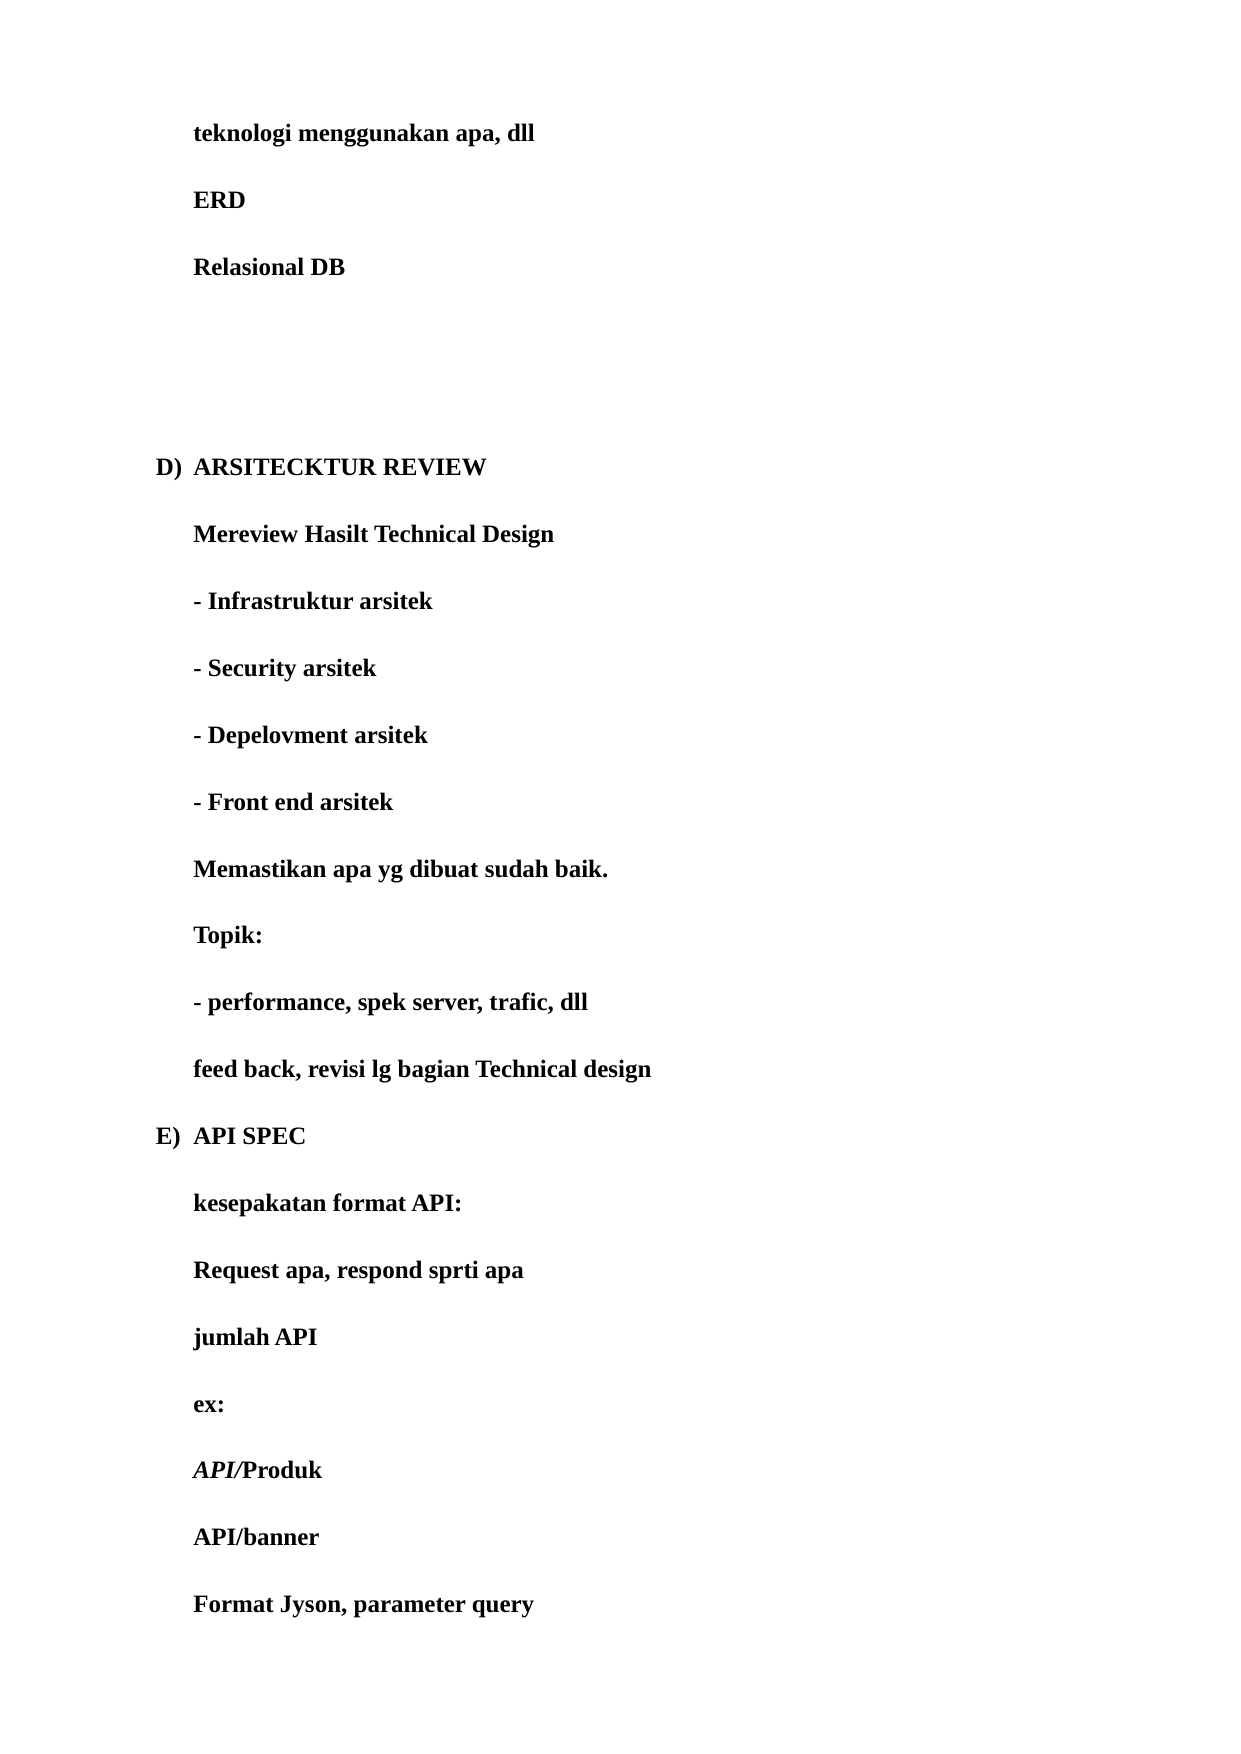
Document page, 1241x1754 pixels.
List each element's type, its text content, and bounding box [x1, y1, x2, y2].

list feed back, revisi lg bagian Technical design [156, 1054, 1122, 1083]
list Topik: [156, 921, 1122, 949]
list Memastikan apa yg dibuat sudah baik. [156, 854, 1122, 882]
list Request apa, respond sprti apa [156, 1255, 1122, 1284]
list - Front end arsitek [156, 787, 1122, 816]
list teknologi menggunakan apa, dll [156, 118, 1122, 147]
list API/banner [156, 1522, 1122, 1551]
list Format Jyson, parameter query [156, 1589, 1122, 1618]
list API/Produk [156, 1456, 1122, 1484]
list - Infrastruktur arsitek [156, 586, 1122, 615]
list - Security arsitek [156, 653, 1122, 682]
list Mereview Hasilt Technical Design [156, 519, 1122, 548]
list ARSITECKTUR REVIEW [156, 452, 1122, 481]
list - Depelovment arsitek [156, 720, 1122, 749]
list kesepakatan format API: [156, 1188, 1122, 1217]
list API SPEC [156, 1121, 1122, 1150]
list jumlah API [156, 1322, 1122, 1351]
list ex: [156, 1389, 1122, 1417]
list ERD [156, 185, 1122, 214]
list Relasional DB [156, 252, 1122, 281]
list - performance, spek server, trafic, dll [156, 987, 1122, 1016]
